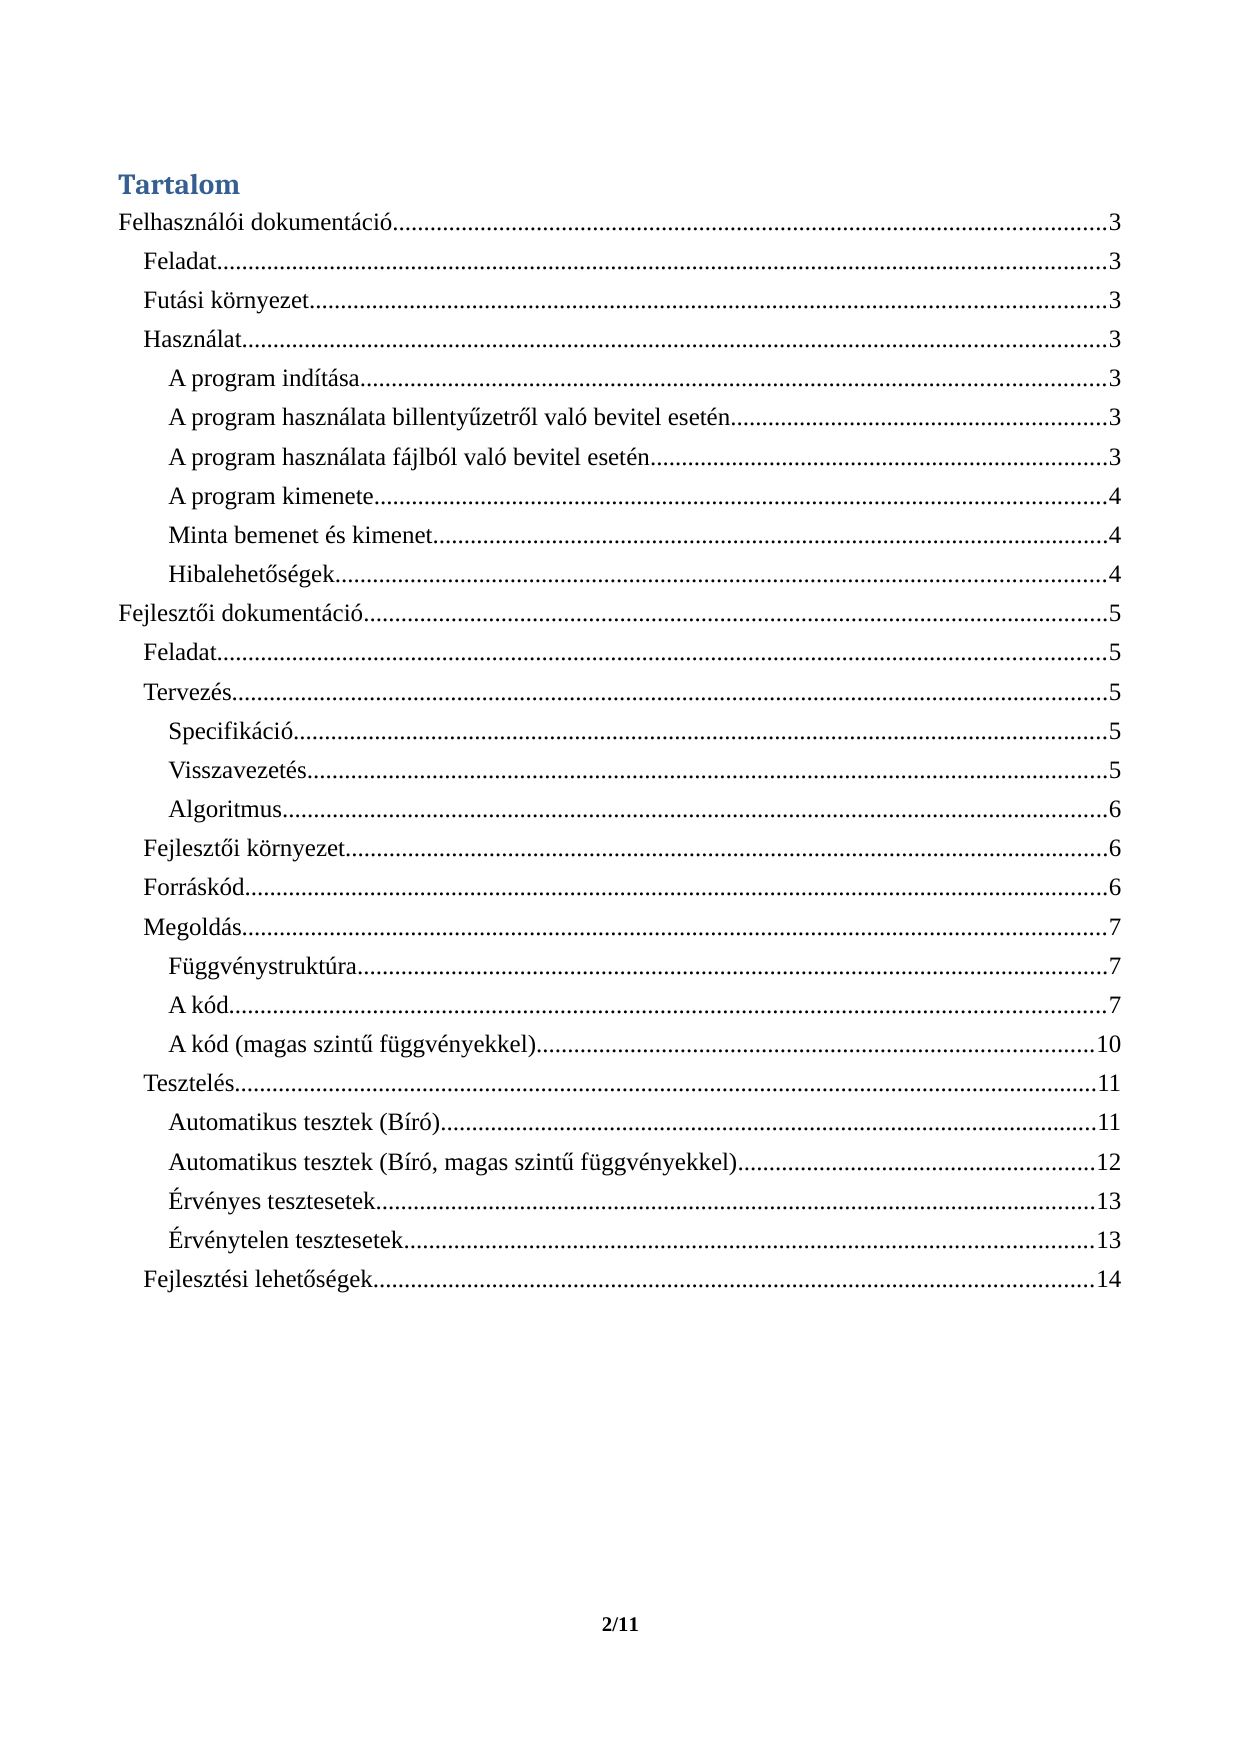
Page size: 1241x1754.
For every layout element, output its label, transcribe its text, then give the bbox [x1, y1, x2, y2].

text Tervezés 5 [143, 677, 1122, 705]
text Minta bemenet és kimenet 4 [168, 520, 1122, 549]
text Feladat 5 [143, 637, 1122, 666]
text Futási környezet 3 [143, 285, 1122, 314]
text Függvénystruktúra 7 [168, 951, 1122, 979]
text A kód 7 [168, 990, 1122, 1019]
text Fejlesztői dokumentáció 5 [118, 598, 1122, 627]
subtitle Tartalom [118, 168, 1122, 202]
text Automatikus tesztek (Bíró) 11 [168, 1107, 1122, 1136]
text Fejlesztési lehetőségek 14 [143, 1264, 1122, 1293]
text Felhasználói dokumentáció 3 [118, 207, 1122, 235]
text Fejlesztői környezet 6 [143, 833, 1122, 862]
text Specifikáció 5 [168, 716, 1122, 744]
text Érvénytelen tesztesetek 13 [168, 1225, 1122, 1254]
text Megoldás 7 [143, 912, 1122, 940]
text Használat 3 [143, 324, 1122, 353]
text A program indítása 3 [168, 363, 1122, 392]
text Feladat 3 [143, 246, 1122, 274]
text A kód (magas szintű függvényekkel) 10 [168, 1029, 1122, 1058]
text Visszavezetés 5 [168, 755, 1122, 784]
text Érvényes tesztesetek 13 [168, 1186, 1122, 1214]
text Tesztelés 11 [143, 1068, 1122, 1097]
text A program használata billentyűzetről való bevitel esetén 3 [168, 402, 1122, 431]
text Automatikus tesztek (Bíró, magas szintű függvényekkel) 12 [168, 1147, 1122, 1175]
text A program kimenete 4 [168, 481, 1122, 509]
text Hibalehetőségek 4 [168, 559, 1122, 588]
text Forráskód 6 [143, 872, 1122, 901]
text A program használata fájlból való bevitel esetén 3 [168, 442, 1122, 470]
text Algoritmus 6 [168, 794, 1122, 823]
